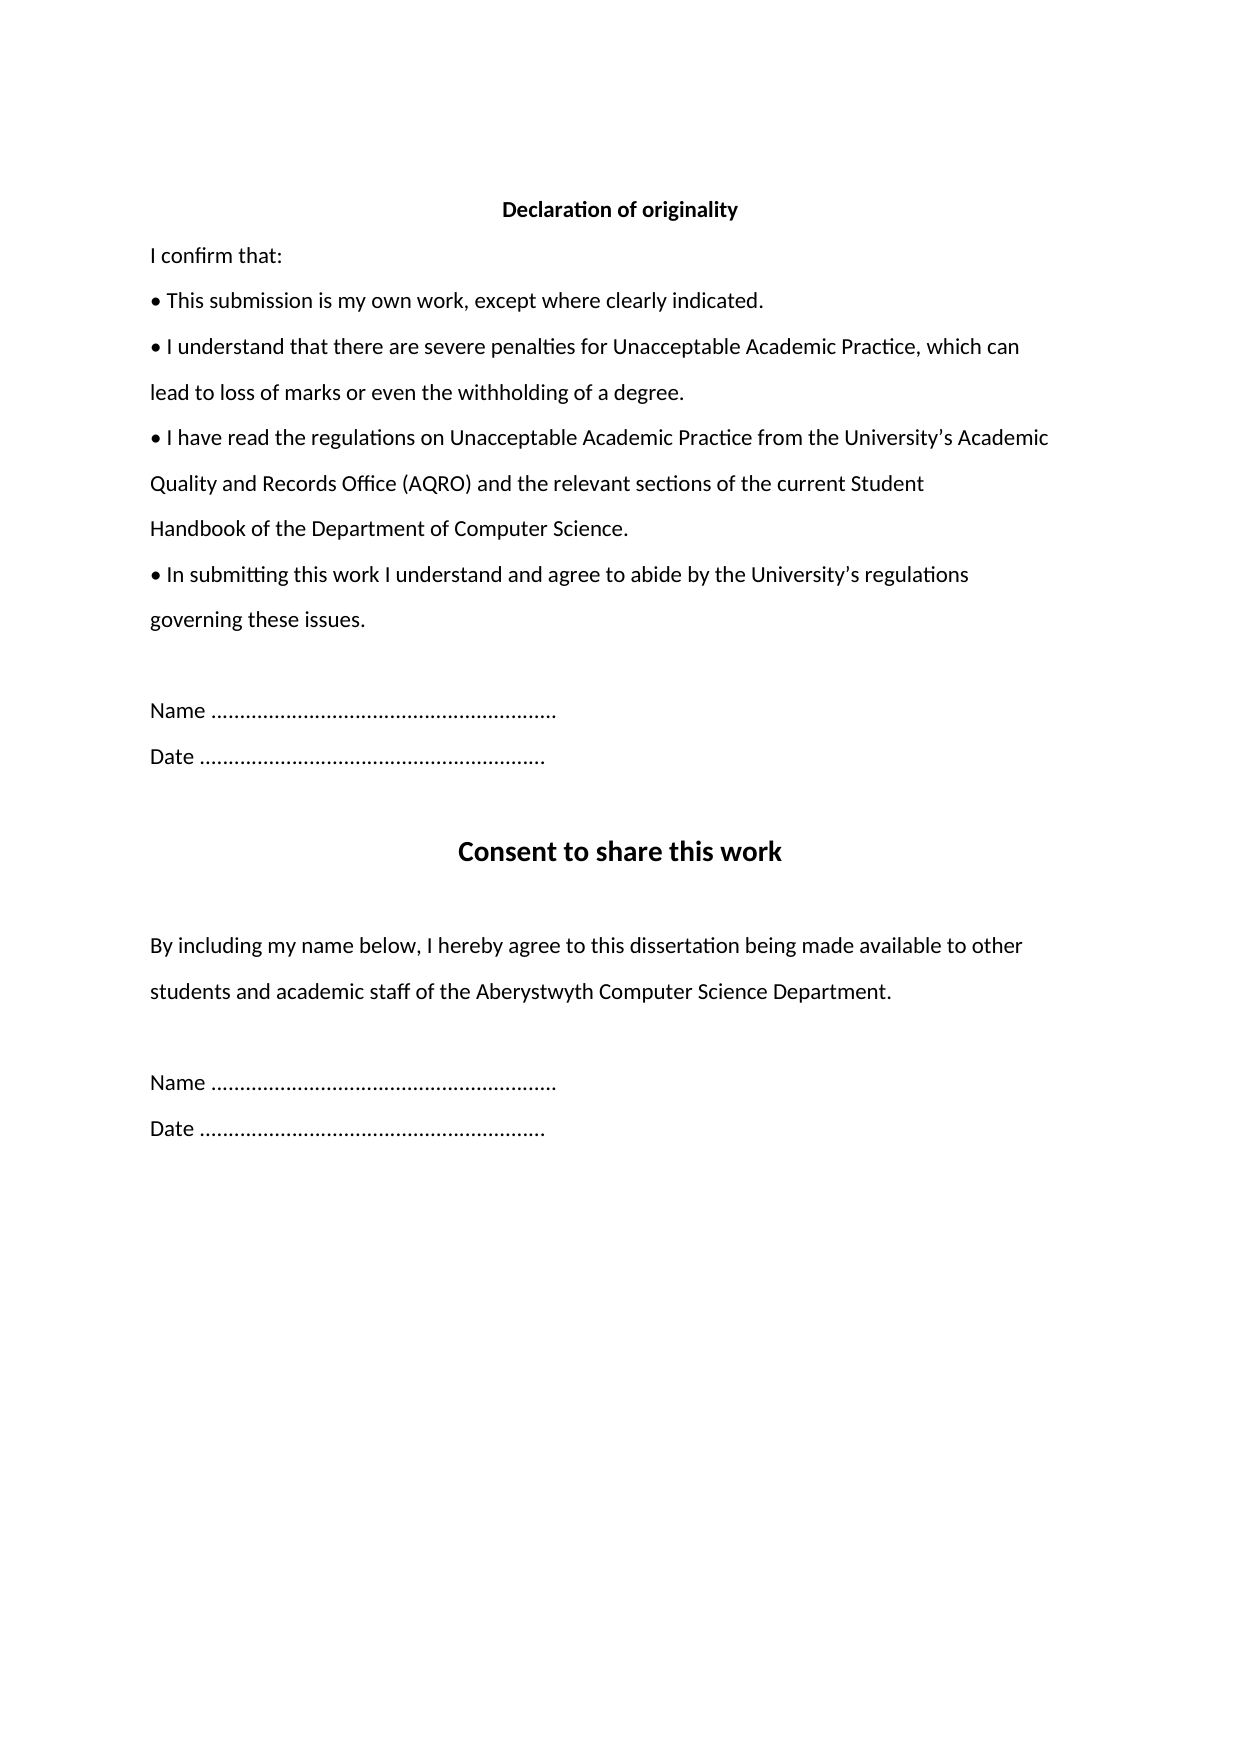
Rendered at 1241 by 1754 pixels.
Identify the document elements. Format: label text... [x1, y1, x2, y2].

text Consent to share this work [150, 833, 1090, 868]
text I confirm that: [150, 241, 1090, 269]
text By including my name below, I hereby agree to this dissertation being made available to other [150, 932, 1090, 960]
text Declaration of originality [150, 196, 1090, 223]
text • I have read the regulations on Unacceptable Academic Practice from the University’s Academic [150, 423, 1090, 451]
text Date ............................................................ [150, 1114, 1090, 1142]
text • I understand that there are severe penalties for Unacceptable Academic Practice, which can [150, 332, 1090, 360]
text • This submission is my own work, except where clearly indicated. [150, 287, 1090, 314]
text Date ............................................................ [150, 742, 1090, 770]
text Name ............................................................ [150, 696, 1090, 724]
text Quality and Records Office (AQRO) and the relevant sections of the current Student [150, 469, 1090, 497]
text • In submitting this work I understand and agree to abide by the University’s regulations [150, 560, 1090, 588]
text lead to loss of marks or even the withholding of a degree. [150, 378, 1090, 406]
text Handbook of the Department of Computer Science. [150, 514, 1090, 542]
text students and academic staff of the Aberystwyth Computer Science Department. [150, 977, 1090, 1005]
text governing these issues. [150, 605, 1090, 633]
text Name ............................................................ [150, 1068, 1090, 1096]
